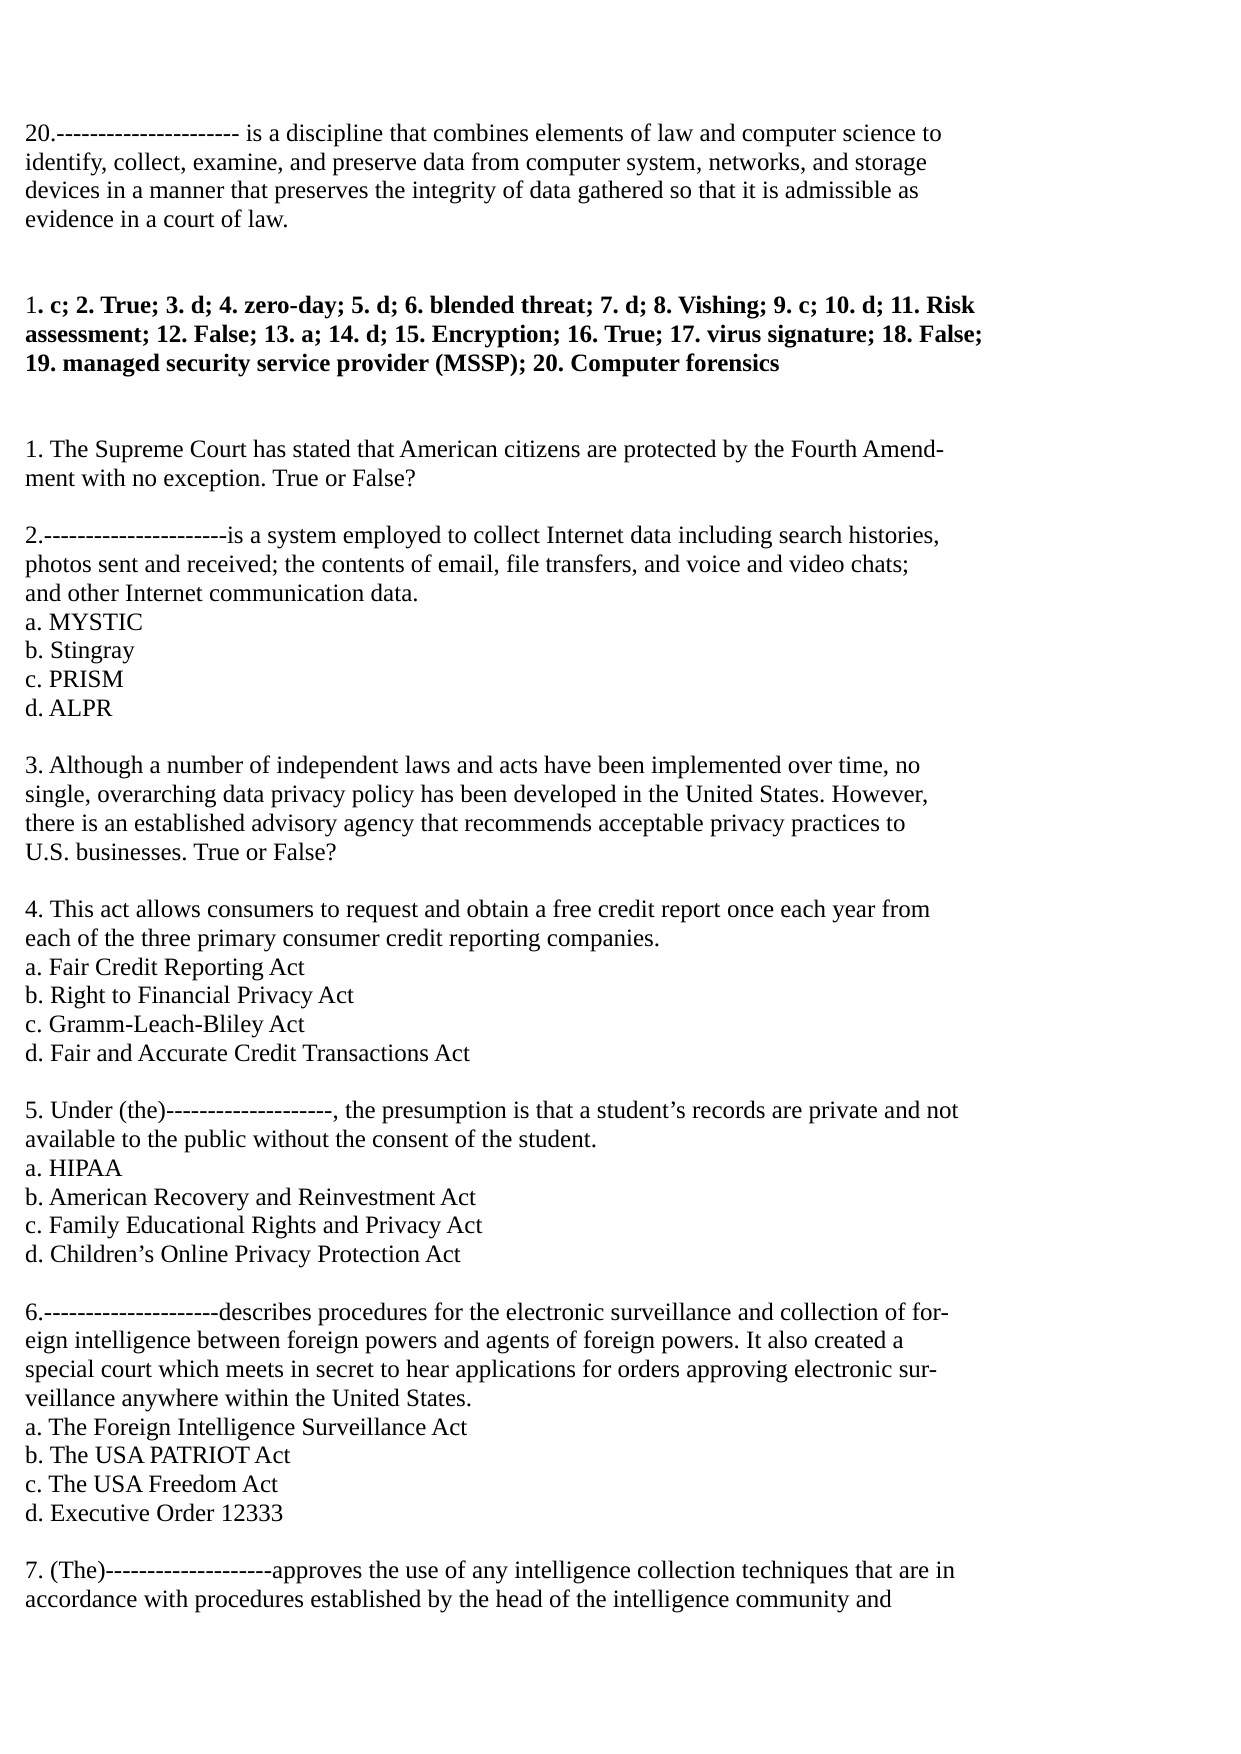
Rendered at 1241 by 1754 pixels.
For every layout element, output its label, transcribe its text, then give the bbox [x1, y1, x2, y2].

text special court which meets in secret to hear applications for orders approving electronic sur- [25, 1354, 1205, 1383]
text 4. This act allows consumers to request and obtain a free credit report once each year from [25, 894, 1205, 923]
text eign intelligence between foreign powers and agents of foreign powers. It also created a [25, 1326, 1205, 1354]
text accordance with procedures established by the head of the intelligence community and [25, 1584, 1205, 1613]
text b. The USA PATRIOT Act [25, 1441, 1205, 1469]
text d. Fair and Accurate Credit Transactions Act [25, 1038, 1205, 1067]
text U.S. businesses. True or False? [25, 837, 1205, 866]
text and other Internet communication data. [25, 578, 1205, 607]
text d. Children’s Online Privacy Protection Act [25, 1239, 1205, 1268]
text d. ALPR [25, 693, 1205, 722]
text devices in a manner that preserves the integrity of data gathered so that it is admissible as [25, 176, 1205, 204]
text there is an established advisory agency that recommends acceptable privacy practices to [25, 808, 1205, 837]
text ment with no exception. True or False? [25, 463, 1205, 492]
text c. The USA Freedom Act [25, 1469, 1205, 1498]
text identify, collect, examine, and preserve data from computer system, networks, and storage [25, 147, 1205, 176]
text available to the public without the consent of the student. [25, 1124, 1205, 1153]
text 6.---------------------describes procedures for the electronic surveillance and collection of for- [25, 1297, 1205, 1326]
text 7. (The)--------------------approves the use of any intelligence collection techniques that are in [25, 1556, 1205, 1584]
text 3. Although a number of independent laws and acts have been implemented over time, no [25, 751, 1205, 779]
text 20.---------------------- is a discipline that combines elements of law and computer science to [25, 118, 1205, 147]
text a. HIPAA [25, 1153, 1205, 1182]
text each of the three primary consumer credit reporting companies. [25, 923, 1205, 952]
text 2.----------------------is a system employed to collect Internet data including search histories, [25, 521, 1205, 549]
text a. The Foreign Intelligence Surveillance Act [25, 1412, 1205, 1441]
text b. Right to Financial Privacy Act [25, 981, 1205, 1009]
text single, overarching data privacy policy has been developed in the United States. However, [25, 779, 1205, 808]
text 1. c; 2. True; 3. d; 4. zero-day; 5. d; 6. blended threat; 7. d; 8. Vishing; 9. c; 10. d; 11. Risk [25, 291, 1205, 319]
text photos sent and received; the contents of email, file transfers, and voice and video chats; [25, 549, 1205, 578]
text 1. The Supreme Court has stated that American citizens are protected by the Fourth Amend- [25, 434, 1205, 463]
text 5. Under (the)--------------------, the presumption is that a student’s records are private and not [25, 1096, 1205, 1124]
text c. PRISM [25, 664, 1205, 693]
text a. Fair Credit Reporting Act [25, 952, 1205, 981]
text c. Family Educational Rights and Privacy Act [25, 1211, 1205, 1239]
text b. American Recovery and Reinvestment Act [25, 1182, 1205, 1211]
text 19. managed security service provider (MSSP); 20. Computer forensics [25, 348, 1205, 377]
text assessment; 12. False; 13. a; 14. d; 15. Encryption; 16. True; 17. virus signature; 18. False; [25, 319, 1205, 348]
text c. Gramm-Leach-Bliley Act [25, 1009, 1205, 1038]
text b. Stingray [25, 636, 1205, 664]
text d. Executive Order 12333 [25, 1498, 1205, 1527]
text evidence in a court of law. [25, 204, 1205, 233]
text a. MYSTIC [25, 607, 1205, 636]
text veillance anywhere within the United States. [25, 1383, 1205, 1412]
